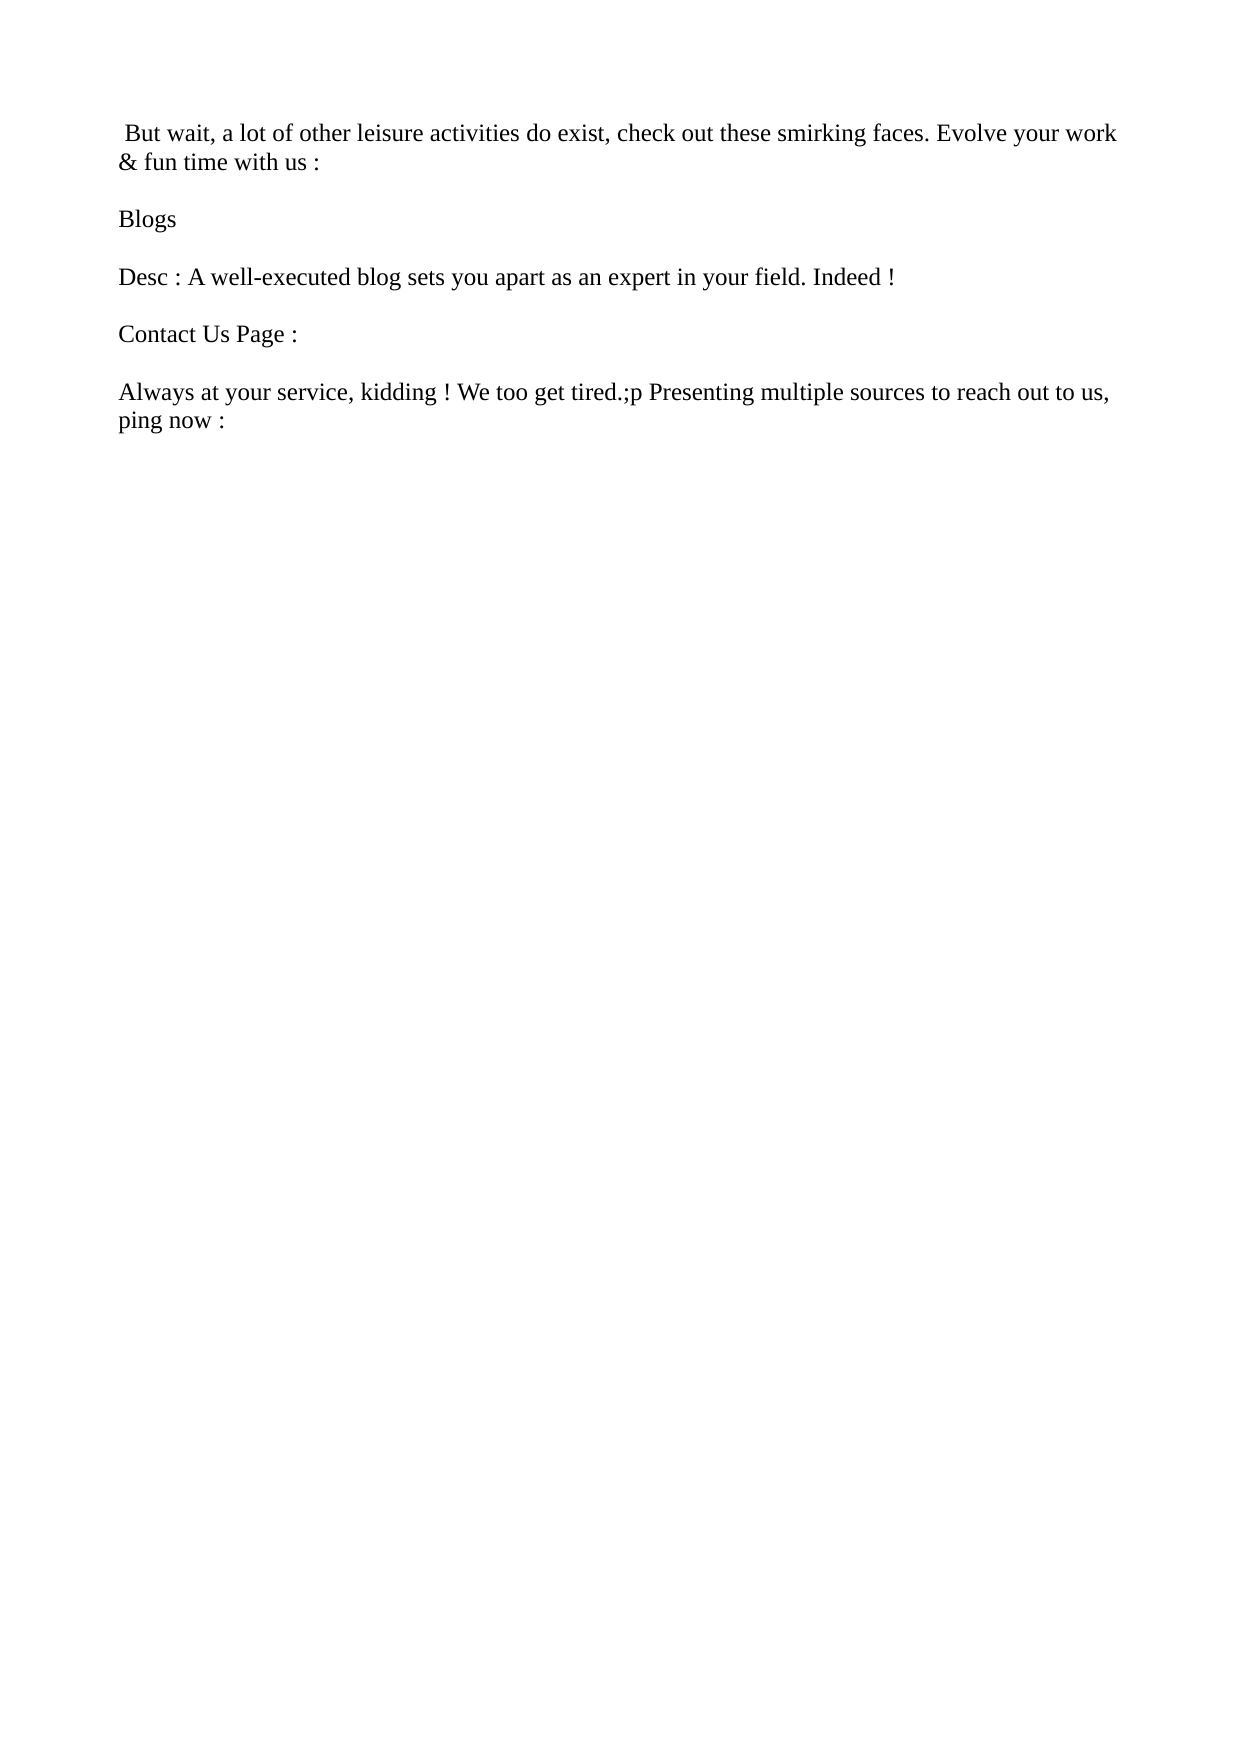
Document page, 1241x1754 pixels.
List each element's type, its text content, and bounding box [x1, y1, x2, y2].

text Desc : A well-executed blog sets you apart as an expert in your field. Indeed ! [118, 262, 1122, 291]
text Blogs [118, 204, 1122, 233]
text Always at your service, kidding ! We too get tired.;p Presenting multiple sources to reach out to us, ping now : [118, 377, 1122, 434]
text Contact Us Page : [118, 319, 1122, 348]
text But wait, a lot of other leisure activities do exist, check out these smirking faces. Evolve your work & fun time with us : [118, 118, 1122, 176]
